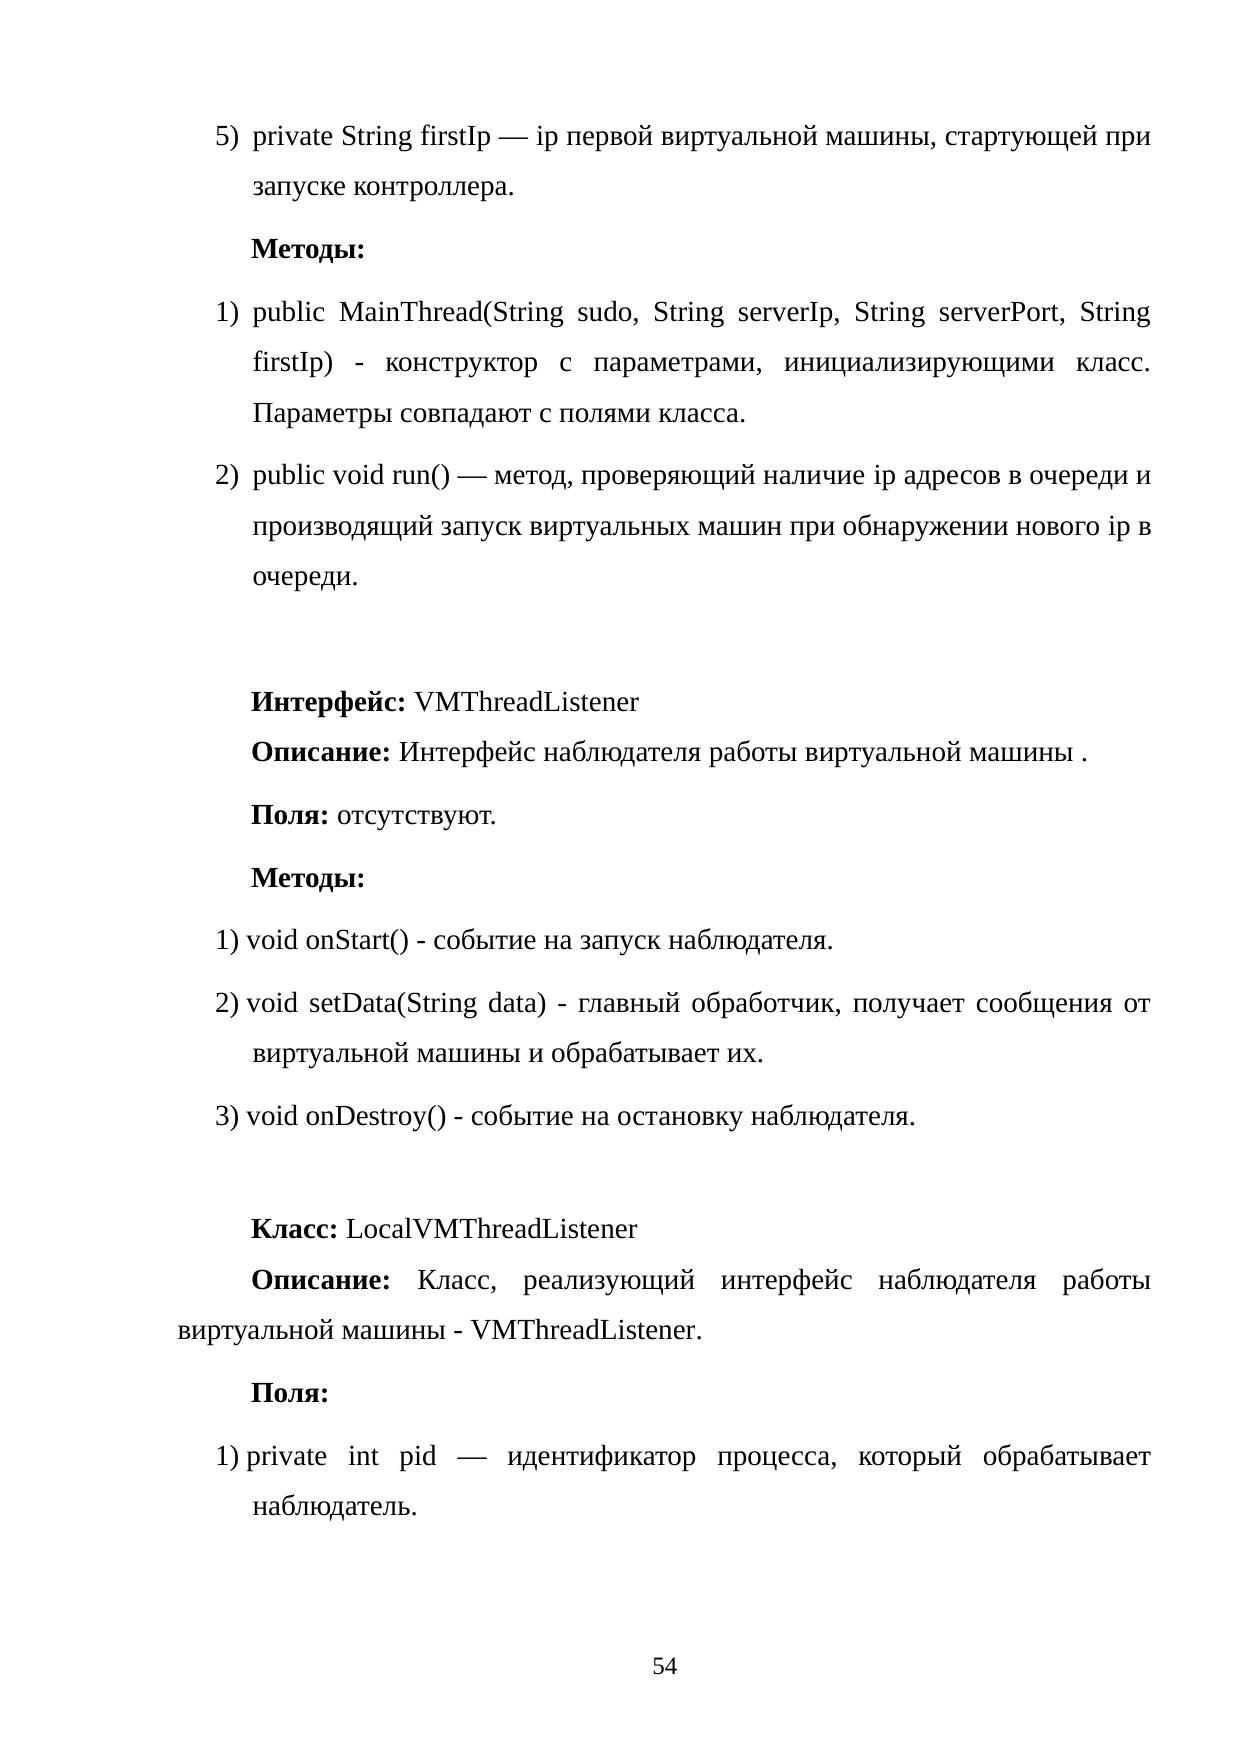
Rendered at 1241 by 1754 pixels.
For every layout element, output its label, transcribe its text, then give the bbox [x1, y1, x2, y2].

list private int pid — идентификатор процесса, который обрабатывает наблюдатель. [215, 1438, 1152, 1522]
list private String firstIp — ip первой виртуальной машины, стартующей при запуске контроллера. [215, 118, 1152, 202]
text Методы: [177, 860, 1152, 893]
text Описание: Интерфейс наблюдателя работы виртуальной машины . [177, 734, 1152, 768]
list void setData(String data) - главный обработчик, получает сообщения от виртуальной машины и обрабатывает их. [215, 985, 1152, 1069]
text Описание: Класс, реализующий интерфейс наблюдателя работы виртуальной машины - VMThreadListener. [177, 1262, 1152, 1346]
list public MainThread(String sudo, String serverIp, String serverPort, String firstIp) - конструктор с параметрами, инициализирующими класс. Параметры совпадают с полями класса. [215, 294, 1152, 428]
list public void run() — метод, проверяющий наличие ip адресов в очереди и производящий запуск виртуальных машин при обнаружении нового ip в очереди. [215, 457, 1152, 592]
text Поля: отсутствуют. [177, 797, 1152, 830]
text Поля: [177, 1375, 1152, 1408]
text Интерфейс: VMThreadListener [177, 684, 1152, 717]
text Класс: LocalVMThreadListener [177, 1212, 1152, 1245]
list void onStart() - событие на запуск наблюдателя. [215, 922, 1152, 956]
text Методы: [177, 231, 1152, 265]
list void onDestroy() - событие на остановку наблюдателя. [215, 1098, 1152, 1132]
